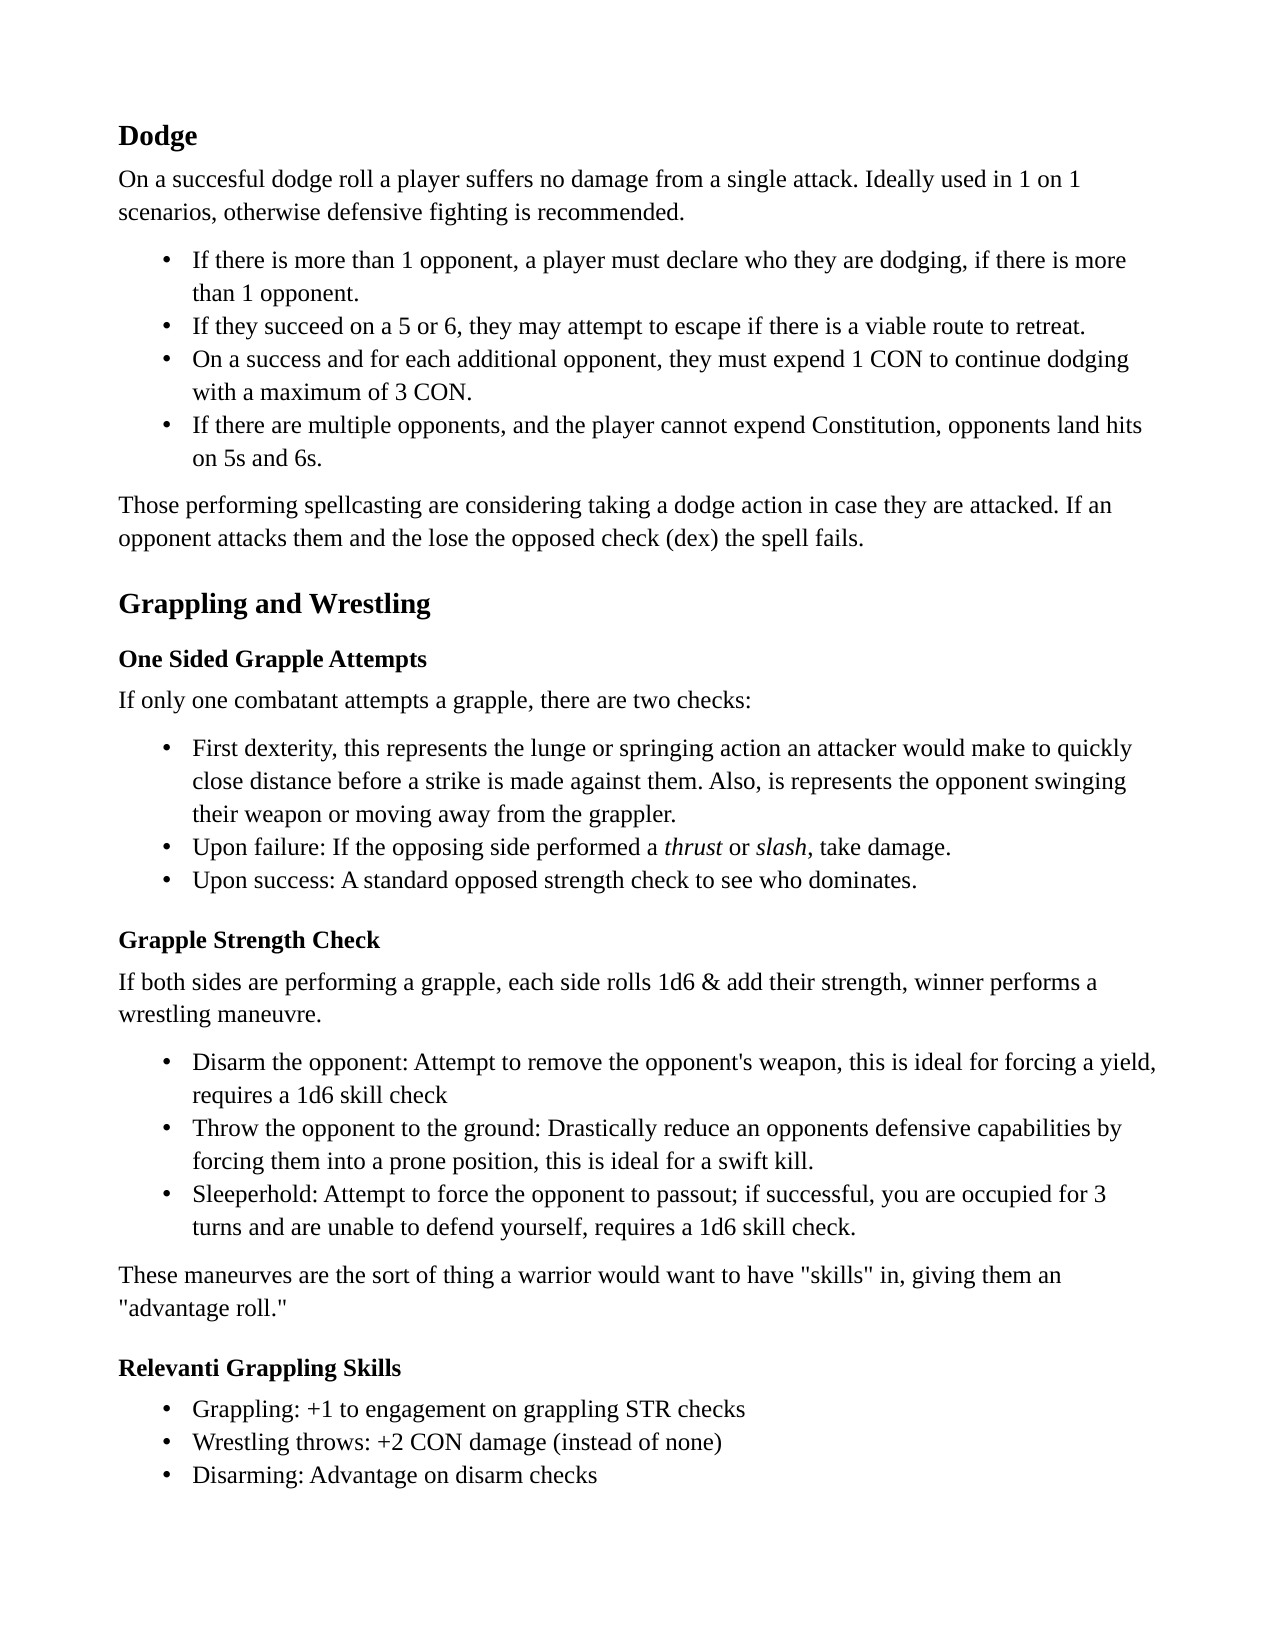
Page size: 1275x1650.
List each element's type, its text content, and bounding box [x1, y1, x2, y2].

list On a success and for each additional opponent, they must expend 1 CON to continue dodging with a maximum of 3 CON. [162, 344, 1157, 406]
list If there are multiple opponents, and the player cannot expend Constitution, opponents land hits on 5s and 6s. [162, 410, 1157, 472]
list Disarm the opponent: Attempt to remove the opponent's weapon, this is ideal for forcing a yield, requires a 1d6 skill check [162, 1047, 1157, 1109]
list Upon failure: If the opposing side performed a thrust or slash, take damage. [162, 832, 1157, 861]
list Wrestling throws: +2 CON damage (instead of none) [162, 1427, 1157, 1456]
list Disarming: Advantage on disarm checks [162, 1460, 1157, 1489]
text If both sides are performing a grapple, each side rolls 1d6 & add their strength, winner performs a wrestling maneuvre. [118, 967, 1157, 1028]
text Those performing spellcasting are considering taking a dodge action in case they are attacked. If an opponent attacks them and the lose the opposed check (dex) the spell fails. [118, 491, 1157, 552]
list First dexterity, this represents the lunge or springing action an attacker would make to quickly close distance before a strike is made against them. Also, is represents the opponent swinging their weapon or moving away from the grappler. [162, 733, 1157, 828]
subtitle Grapple Strength Check [118, 925, 1157, 954]
list If there is more than 1 opponent, a player must declare who they are dodging, if there is more than 1 opponent. [162, 245, 1157, 307]
text On a succesful dodge roll a player suffers no damage from a single attack. Ideally used in 1 on 1 scenarios, otherwise defensive fighting is recommended. [118, 164, 1157, 226]
text If only one combatant attempts a grapple, there are two checks: [118, 686, 1157, 714]
subtitle Grappling and Wrestling [118, 586, 1157, 619]
subtitle Dodge [118, 118, 1157, 152]
subtitle Relevanti Grappling Skills [118, 1353, 1157, 1382]
list Grappling: +1 to engagement on grappling STR checks [162, 1394, 1157, 1423]
text These maneurves are the sort of thing a warrior would want to have "skills" in, giving them an "advantage roll." [118, 1260, 1157, 1322]
subtitle One Sided Grapple Attempts [118, 644, 1157, 673]
list If they succeed on a 5 or 6, they may attempt to escape if there is a viable route to retreat. [162, 311, 1157, 339]
list Sleeperhold: Attempt to force the opponent to passout; if successful, you are occupied for 3 turns and are unable to defend yourself, requires a 1d6 skill check. [162, 1179, 1157, 1241]
list Throw the opponent to the ground: Drastically reduce an opponents defensive capabilities by forcing them into a prone position, this is ideal for a swift kill. [162, 1113, 1157, 1175]
list Upon success: A standard opposed strength check to see who dominates. [162, 865, 1157, 894]
